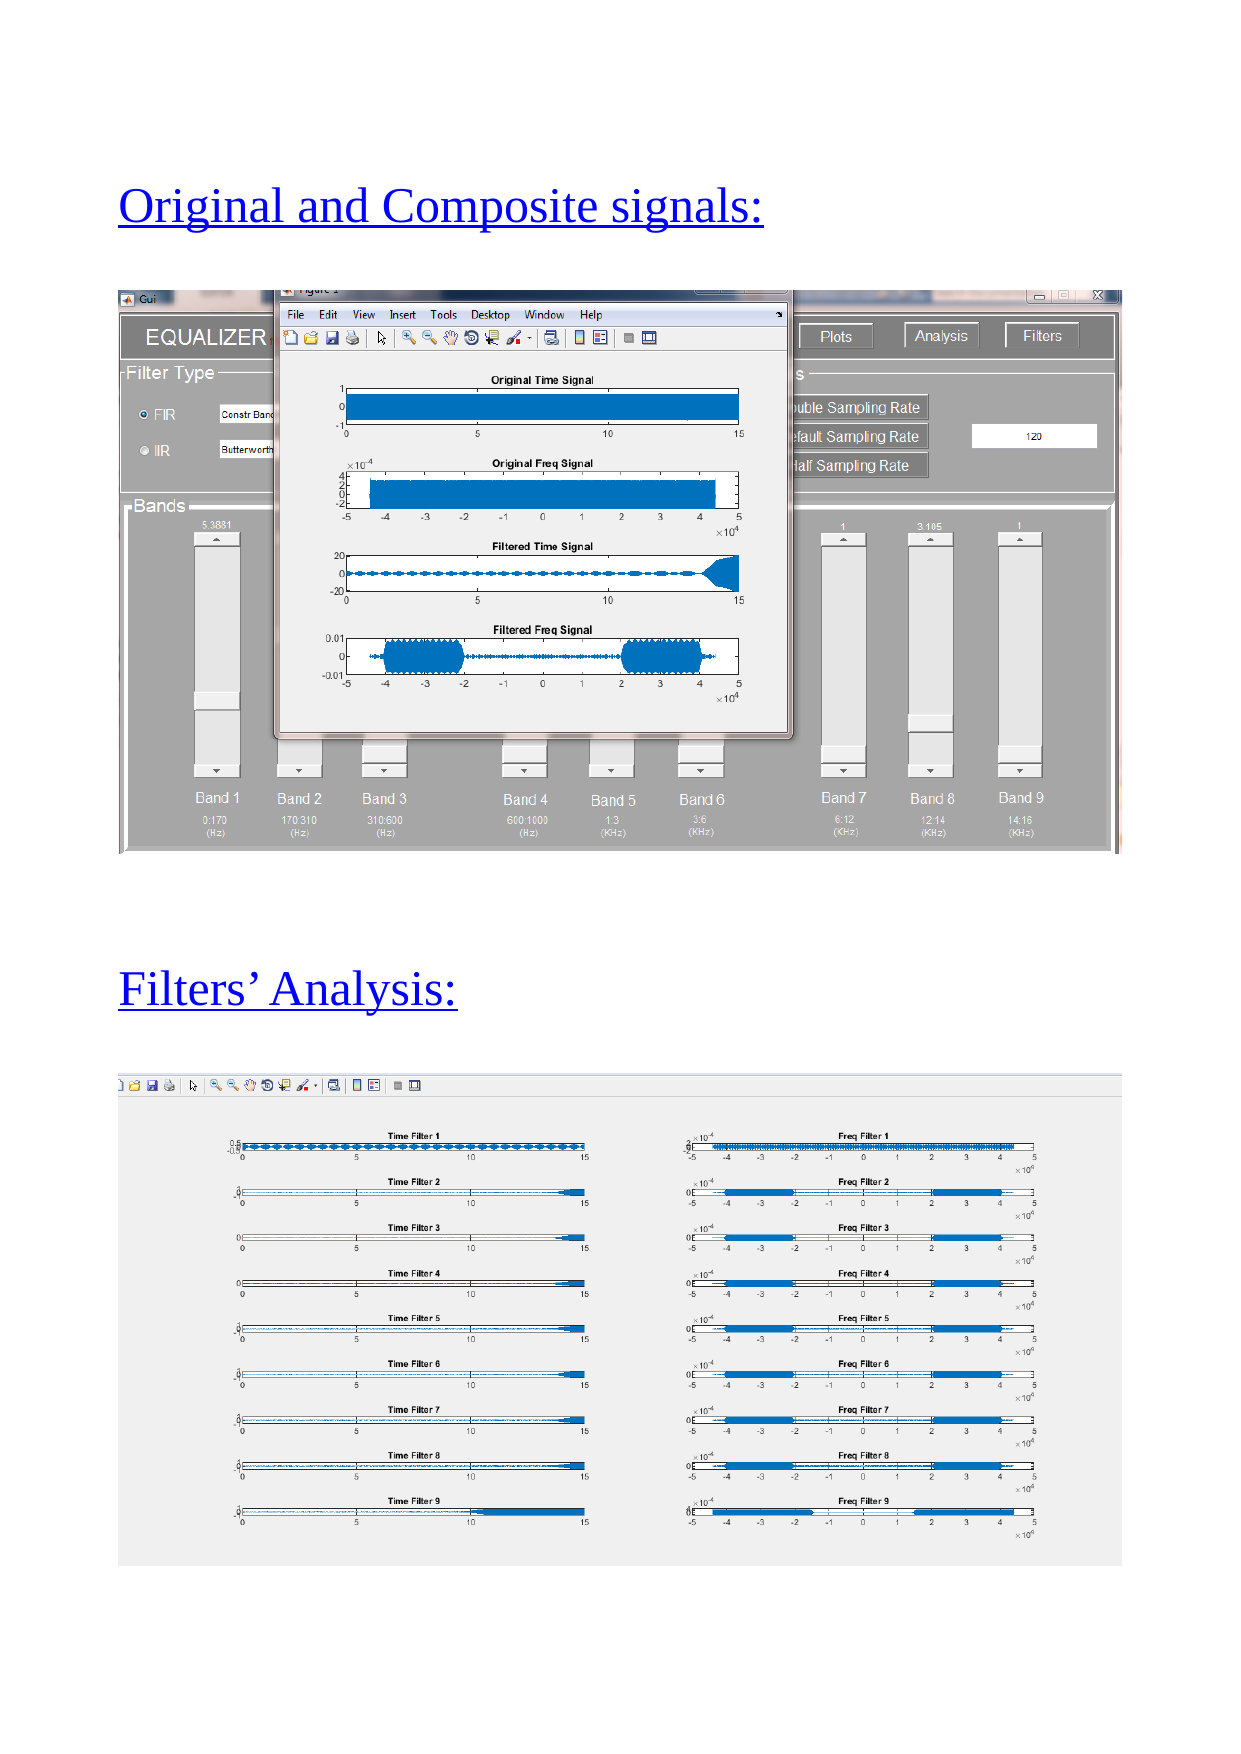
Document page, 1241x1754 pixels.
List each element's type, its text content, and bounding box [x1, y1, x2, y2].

text Original and Composite signals: [118, 176, 1122, 233]
picture [118, 290, 1123, 854]
text Filters’ Analysis: [118, 959, 1122, 1016]
picture [118, 1073, 1123, 1566]
